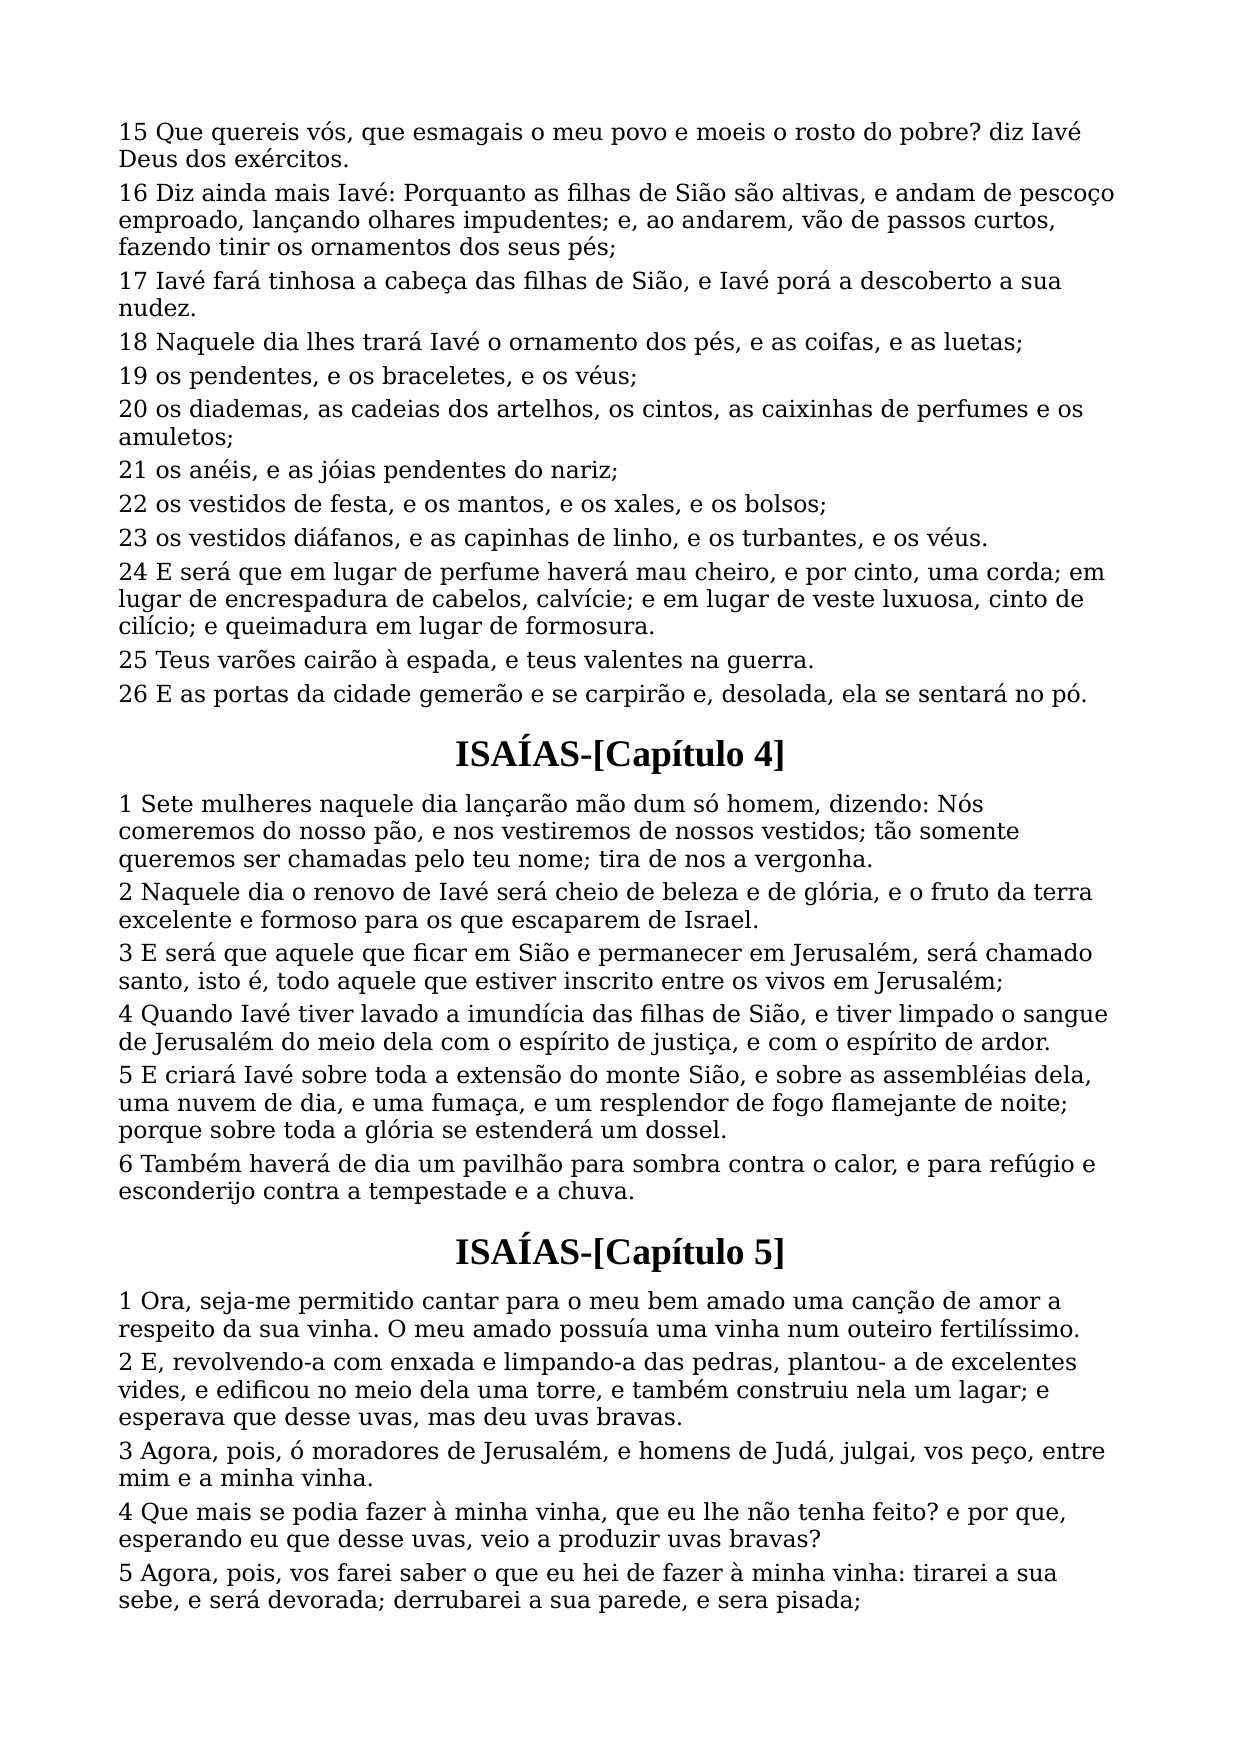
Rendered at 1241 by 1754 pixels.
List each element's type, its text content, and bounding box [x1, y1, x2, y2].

text 19 os pendentes, e os braceletes, e os véus; [118, 362, 1122, 389]
subtitle ISAÍAS-[Capítulo 4] [118, 732, 1122, 775]
text 2 E, revolvendo-a com enxada e limpando-a das pedras, plantou- a de excelentes vides, e edificou no meio dela uma torre, e também construiu nela um lagar; e esperava que desse uvas, mas deu uvas bravas. [118, 1349, 1122, 1431]
text 6 Também haverá de dia um pavilhão para sombra contra o calor, e para refúgio e esconderijo contra a tempestade e a chuva. [118, 1150, 1122, 1205]
text 17 Iavé fará tinhosa a cabeça das filhas de Sião, e Iavé porá a descoberto a sua nudez. [118, 267, 1122, 322]
text 26 E as portas da cidade gemerão e se carpirão e, desolada, ela se sentará no pó. [118, 680, 1122, 708]
text 1 Ora, seja-me permitido cantar para o meu bem amado uma canção de amor a respeito da sua vinha. O meu amado possuía uma vinha num outeiro fertilíssimo. [118, 1288, 1122, 1342]
text 20 os diademas, as cadeias dos artelhos, os cintos, as caixinhas de perfumes e os amuletos; [118, 396, 1122, 451]
text 5 Agora, pois, vos farei saber o que eu hei de fazer à minha vinha: tirarei a sua sebe, e será devorada; derrubarei a sua parede, e sera pisada; [118, 1559, 1122, 1614]
text 25 Teus varões cairão à espada, e teus valentes na guerra. [118, 647, 1122, 674]
text 2 Naquele dia o renovo de Iavé será cheio de beleza e de glória, e o fruto da terra excelente e formoso para os que escaparem de Israel. [118, 879, 1122, 933]
subtitle ISAÍAS-[Capítulo 5] [118, 1229, 1122, 1272]
text 18 Naquele dia lhes trará Iavé o ornamento dos pés, e as coifas, e as luetas; [118, 328, 1122, 356]
text 22 os vestidos de festa, e os mantos, e os xales, e os bolsos; [118, 491, 1122, 518]
text 5 E criará Iavé sobre toda a extensão do monte Sião, e sobre as assembléias dela, uma nuvem de dia, e uma fumaça, e um resplendor de fogo flamejante de noite; porque sobre toda a glória se estenderá um dossel. [118, 1062, 1122, 1144]
text 15 Que quereis vós, que esmagais o meu povo e moeis o rosto do pobre? diz Iavé Deus dos exércitos. [118, 118, 1122, 173]
text 4 Que mais se podia fazer à minha vinha, que eu lhe não tenha feito? e por que, esperando eu que desse uvas, veio a produzir uvas bravas? [118, 1498, 1122, 1553]
text 16 Diz ainda mais Iavé: Porquanto as filhas de Sião são altivas, e andam de pescoço emproado, lançando olhares impudentes; e, ao andarem, vão de passos curtos, fazendo tinir os ornamentos dos seus pés; [118, 179, 1122, 261]
text 23 os vestidos diáfanos, e as capinhas de linho, e os turbantes, e os véus. [118, 524, 1122, 552]
text 1 Sete mulheres naquele dia lançarão mão dum só homem, dizendo: Nós comeremos do nosso pão, e nos vestiremos de nossos vestidos; tão somente queremos ser chamadas pelo teu nome; tira de nos a vergonha. [118, 791, 1122, 872]
text 3 Agora, pois, ó moradores de Jerusalém, e homens de Judá, julgai, vos peço, entre mim e a minha vinha. [118, 1437, 1122, 1492]
text 3 E será que aquele que ficar em Sião e permanecer em Jerusalém, será chamado santo, isto é, todo aquele que estiver inscrito entre os vivos em Jerusalém; [118, 940, 1122, 994]
text 4 Quando Iavé tiver lavado a imundícia das filhas de Sião, e tiver limpado o sangue de Jerusalém do meio dela com o espírito de justiça, e com o espírito de ardor. [118, 1001, 1122, 1056]
text 24 E será que em lugar de perfume haverá mau cheiro, e por cinto, uma corda; em lugar de encrespadura de cabelos, calvície; e em lugar de veste luxuosa, cinto de cilício; e queimadura em lugar de formosura. [118, 558, 1122, 640]
text 21 os anéis, e as jóias pendentes do nariz; [118, 457, 1122, 484]
